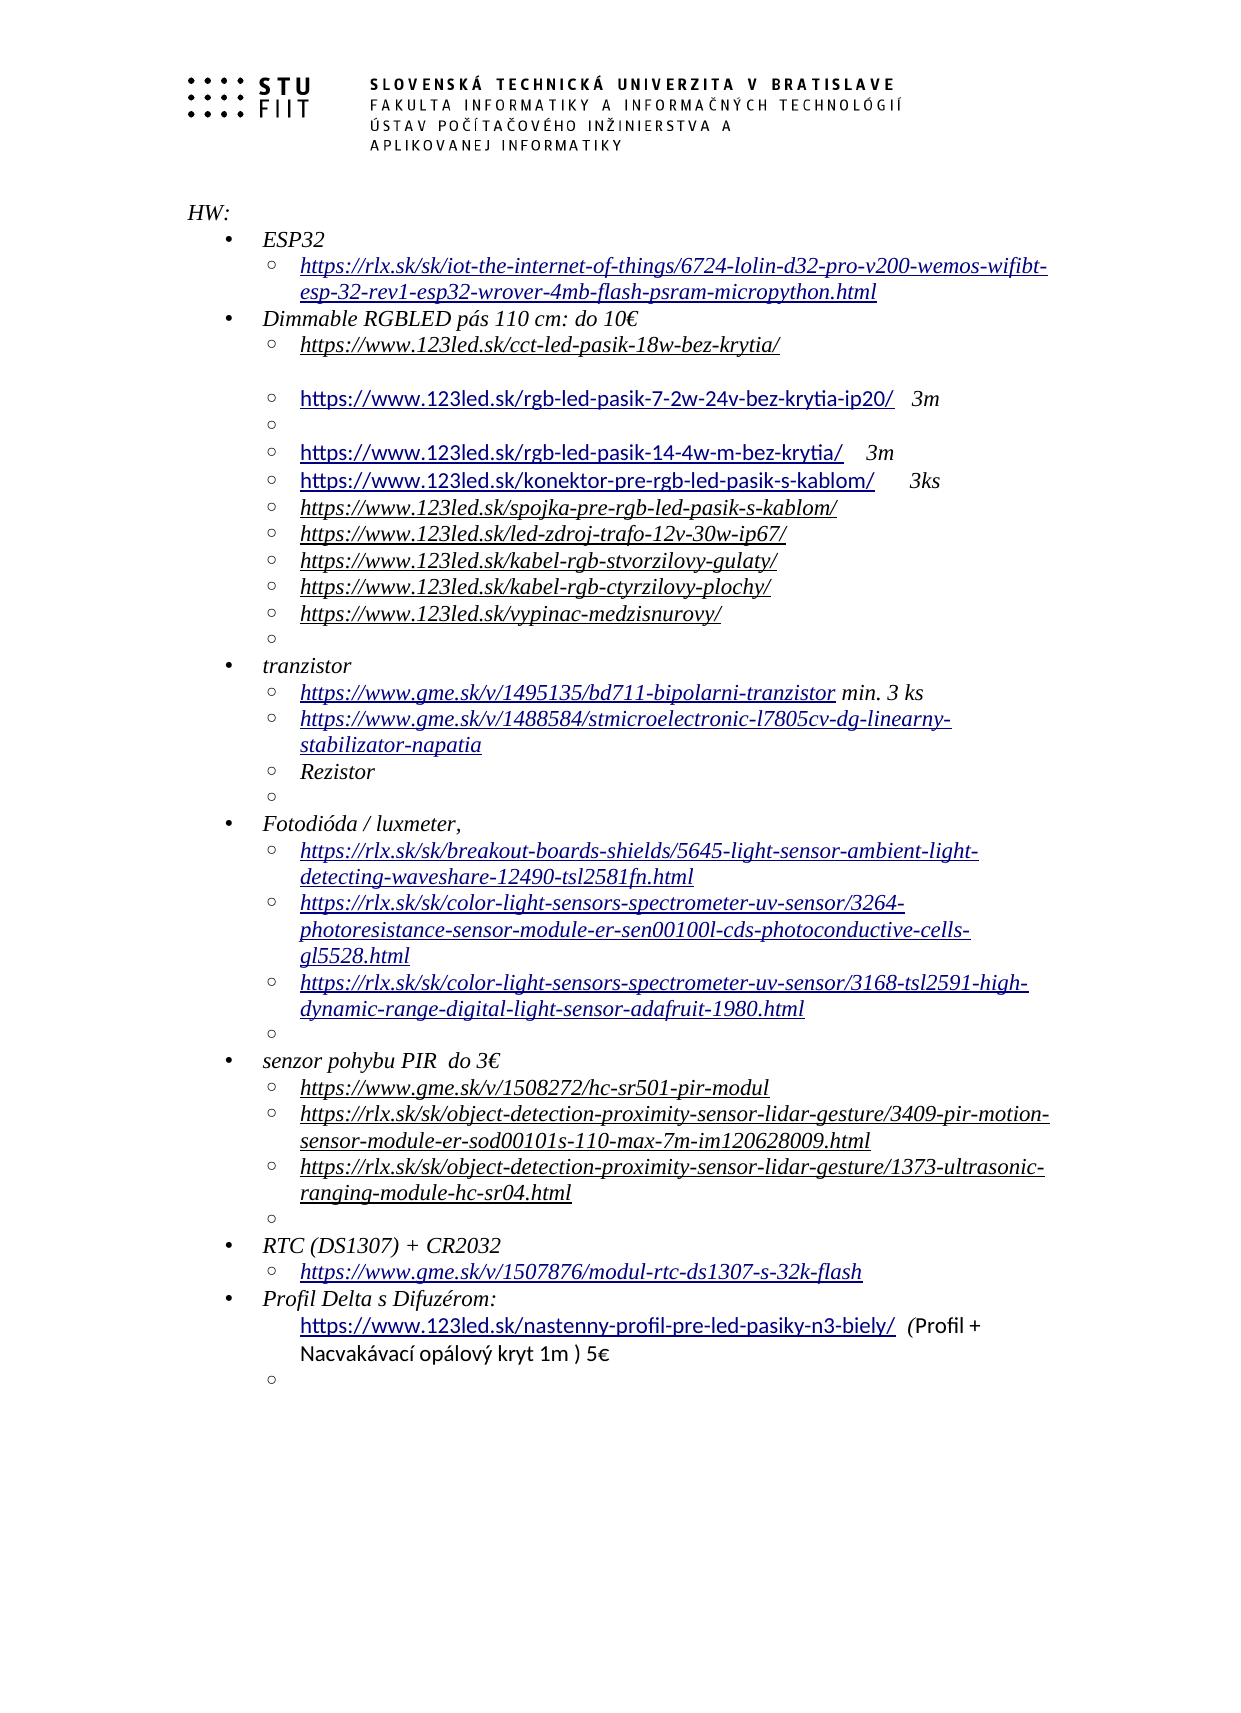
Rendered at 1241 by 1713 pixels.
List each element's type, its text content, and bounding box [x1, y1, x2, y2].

list RTC (DS1307) + CR2032 [225, 1232, 1053, 1258]
list https://www.123led.sk/nastenny-profil-pre-led-pasiky-n3-biely/ (Profil + Nacvakávací opálový kryt 1m ) 5€ [262, 1311, 1053, 1367]
list https://www.123led.sk/kabel-rgb-stvorzilovy-gulaty/ [262, 547, 1053, 573]
picture [187, 75, 1054, 172]
list https://www.123led.sk/konektor-pre-rgb-led-pasik-s-kablom/ 3ks [262, 466, 1053, 494]
list https://www.123led.sk/rgb-led-pasik-14-4w-m-bez-krytia/ 3m [262, 438, 1053, 466]
list https://www.123led.sk/led-zdroj-trafo-12v-30w-ip67/ [262, 521, 1053, 547]
list tranzistor [225, 652, 1053, 679]
list https://www.gme.sk/v/1508272/hc-sr501-pir-modul [262, 1074, 1053, 1100]
list https://rlx.sk/sk/object-detection-proximity-sensor-lidar-gesture/1373-ultrasonic-ranging-module-hc-sr04.html [262, 1153, 1053, 1206]
list https://www.gme.sk/v/1488584/stmicroelectronic-l7805cv-dg-linearny-stabilizator-napatia [262, 705, 1053, 758]
list ESP32 [225, 226, 1053, 252]
list https://rlx.sk/sk/object-detection-proximity-sensor-lidar-gesture/3409-pir-motion-sensor-module-er-sod00101s-110-max-7m-im120628009.html [262, 1100, 1053, 1153]
list https://www.123led.sk/rgb-led-pasik-7-2w-24v-bez-krytia-ip20/ 3m [262, 384, 1053, 412]
list Fotodióda / luxmeter, [225, 810, 1053, 837]
list https://rlx.sk/sk/color-light-sensors-spectrometer-uv-sensor/3168-tsl2591-high-dynamic-range-digital-light-sensor-adafruit-1980.html [262, 968, 1053, 1021]
list https://www.123led.sk/cct-led-pasik-18w-bez-krytia/ [262, 331, 1053, 357]
list senzor pohybu PIR do 3€ [225, 1048, 1053, 1074]
list https://www.123led.sk/kabel-rgb-ctyrzilovy-plochy/ [262, 573, 1053, 599]
list https://www.123led.sk/vypinac-medzisnurovy/ [262, 599, 1053, 626]
text HW: [187, 199, 1053, 226]
list https://rlx.sk/sk/iot-the-internet-of-things/6724-lolin-d32-pro-v200-wemos-wifibt-esp-32-rev1-esp32-wrover-4mb-flash-psram-micropython.html [262, 252, 1053, 305]
list Profil Delta s Difuzérom: [225, 1285, 1053, 1311]
list https://www.123led.sk/spojka-pre-rgb-led-pasik-s-kablom/ [262, 494, 1053, 521]
list Rezistor [262, 758, 1053, 784]
list https://rlx.sk/sk/color-light-sensors-spectrometer-uv-sensor/3264-photoresistance-sensor-module-er-sen00100l-cds-photoconductive-cells-gl5528.html [262, 889, 1053, 968]
list https://www.gme.sk/v/1507876/modul-rtc-ds1307-s-32k-flash [262, 1258, 1053, 1285]
list https://www.gme.sk/v/1495135/bd711-bipolarni-tranzistor min. 3 ks [262, 679, 1053, 705]
list Dimmable RGBLED pás 110 cm: do 10€ [225, 305, 1053, 331]
list https://rlx.sk/sk/breakout-boards-shields/5645-light-sensor-ambient-light-detecting-waveshare-12490-tsl2581fn.html [262, 837, 1053, 889]
